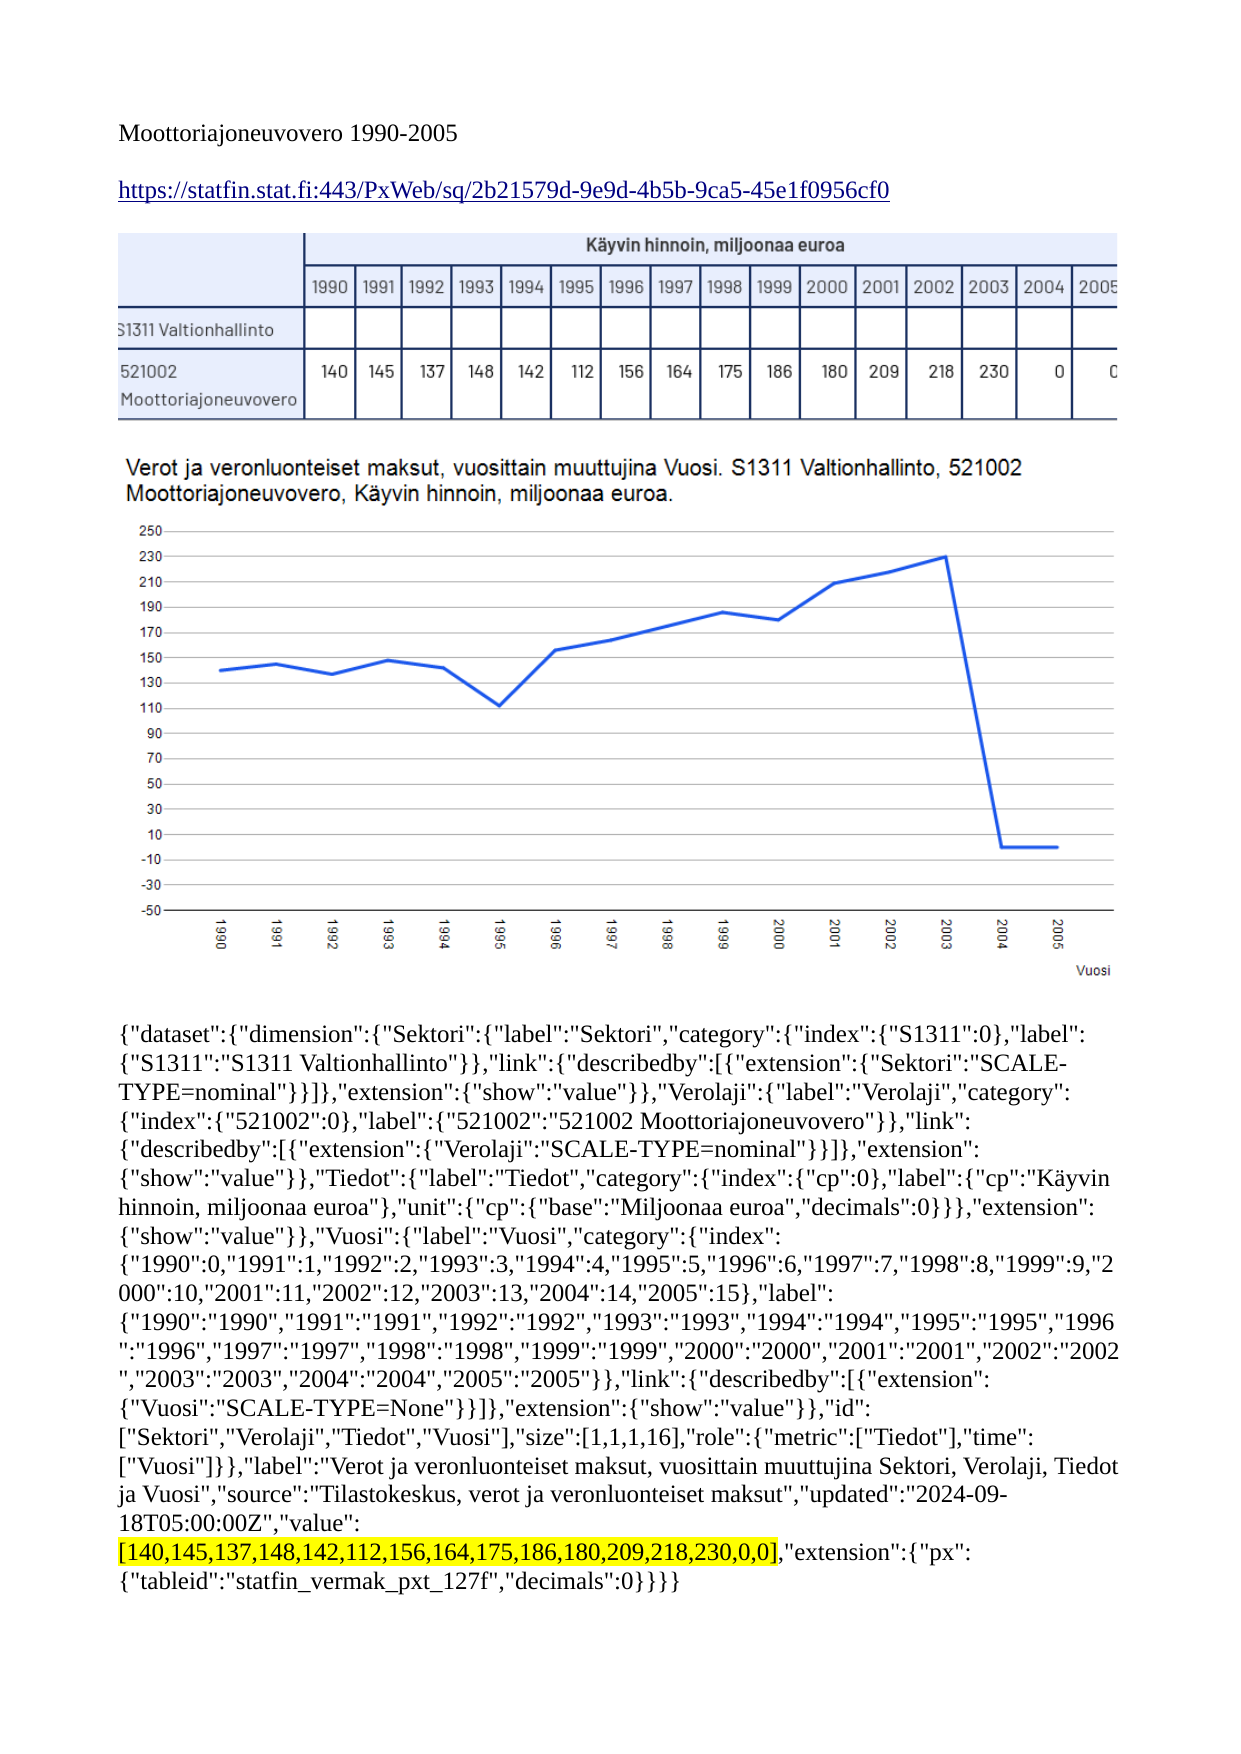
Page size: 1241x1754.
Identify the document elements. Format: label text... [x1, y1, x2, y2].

picture [118, 233, 1123, 423]
text https://statfin.stat.fi:443/PxWeb/sq/2b21579d-9e9d-4b5b-9ca5-45e1f0956cf0 [118, 176, 1122, 204]
picture [118, 451, 1123, 991]
text {"dataset":{"dimension":{"Sektori":{"label":"Sektori","category":{"index":{"S1311":0},"label":{"S1311":"S1311 Valtionhallinto"}},"link":{"describedby":[{"extension":{"Sektori":"SCALE-TYPE=nominal"}}]},"extension":{"show":"value"}},"Verolaji":{"label":"Verolaji","category":{"index":{"521002":0},"label":{"521002":"521002 Moottoriajoneuvovero"}},"link":{"describedby":[{"extension":{"Verolaji":"SCALE-TYPE=nominal"}}]},"extension":{"show":"value"}},"Tiedot":{"label":"Tiedot","category":{"index":{"cp":0},"label":{"cp":"Käyvin hinnoin, miljoonaa euroa"},"unit":{"cp":{"base":"Miljoonaa euroa","decimals":0}}},"extension":{"show":"value"}},"Vuosi":{"label":"Vuosi","category":{"index":{"1990":0,"1991":1,"1992":2,"1993":3,"1994":4,"1995":5,"1996":6,"1997":7,"1998":8,"1999":9,"2000":10,"2001":11,"2002":12,"2003":13,"2004":14,"2005":15},"label":{"1990":"1990","1991":"1991","1992":"1992","1993":"1993","1994":"1994","1995":"1995","1996":"1996","1997":"1997","1998":"1998","1999":"1999","2000":"2000","2001":"2001","2002":"2002","2003":"2003","2004":"2004","2005":"2005"}},"link":{"describedby":[{"extension":{"Vuosi":"SCALE-TYPE=None"}}]},"extension":{"show":"value"}},"id":["Sektori","Verolaji","Tiedot","Vuosi"],"size":[1,1,1,16],"role":{"metric":["Tiedot"],"time":["Vuosi"]}},"label":"Verot ja veronluonteiset maksut, vuosittain muuttujina Sektori, Verolaji, Tiedot ja Vuosi","source":"Tilastokeskus, verot ja veronluonteiset maksut","updated":"2024-09-18T05:00:00Z","value":[140,145,137,148,142,112,156,164,175,186,180,209,218,230,0,0],"extension":{"px":{"tableid":"statfin_vermak_pxt_127f","decimals":0}}}} [118, 1019, 1122, 1594]
text Moottoriajoneuvovero 1990-2005 [118, 118, 1122, 147]
